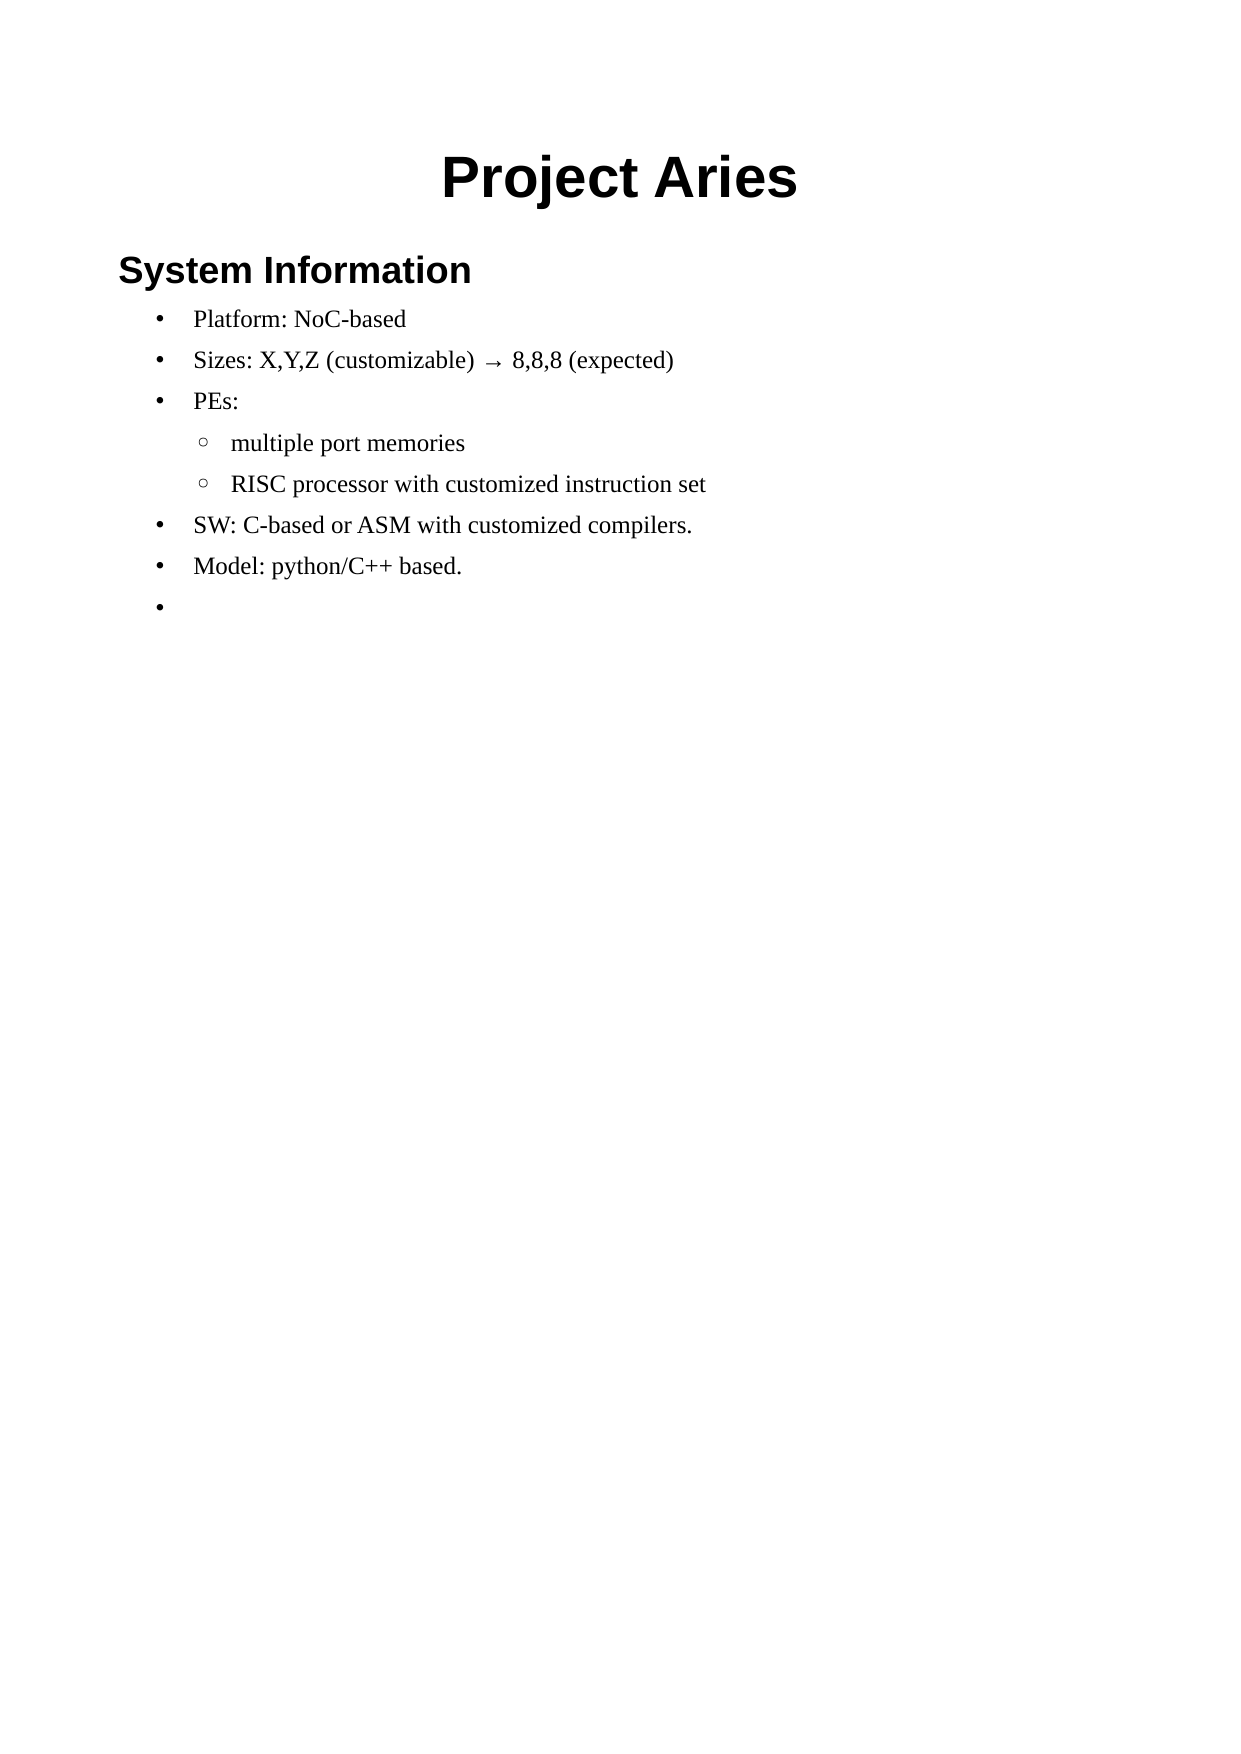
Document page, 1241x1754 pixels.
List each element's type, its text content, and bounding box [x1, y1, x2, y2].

subtitle System Information [118, 248, 1122, 291]
title Project Aries [118, 143, 1122, 210]
list RISC processor with customized instruction set [193, 469, 1122, 498]
list Sizes: X,Y,Z (customizable) → 8,8,8 (expected) [156, 345, 1122, 374]
list Platform: NoC-based [156, 304, 1122, 333]
list multiple port memories [193, 428, 1122, 456]
list PEs: [156, 386, 1122, 415]
list SW: C-based or ASM with customized compilers. [156, 510, 1122, 539]
list Model: python/C++ based. [156, 551, 1122, 580]
